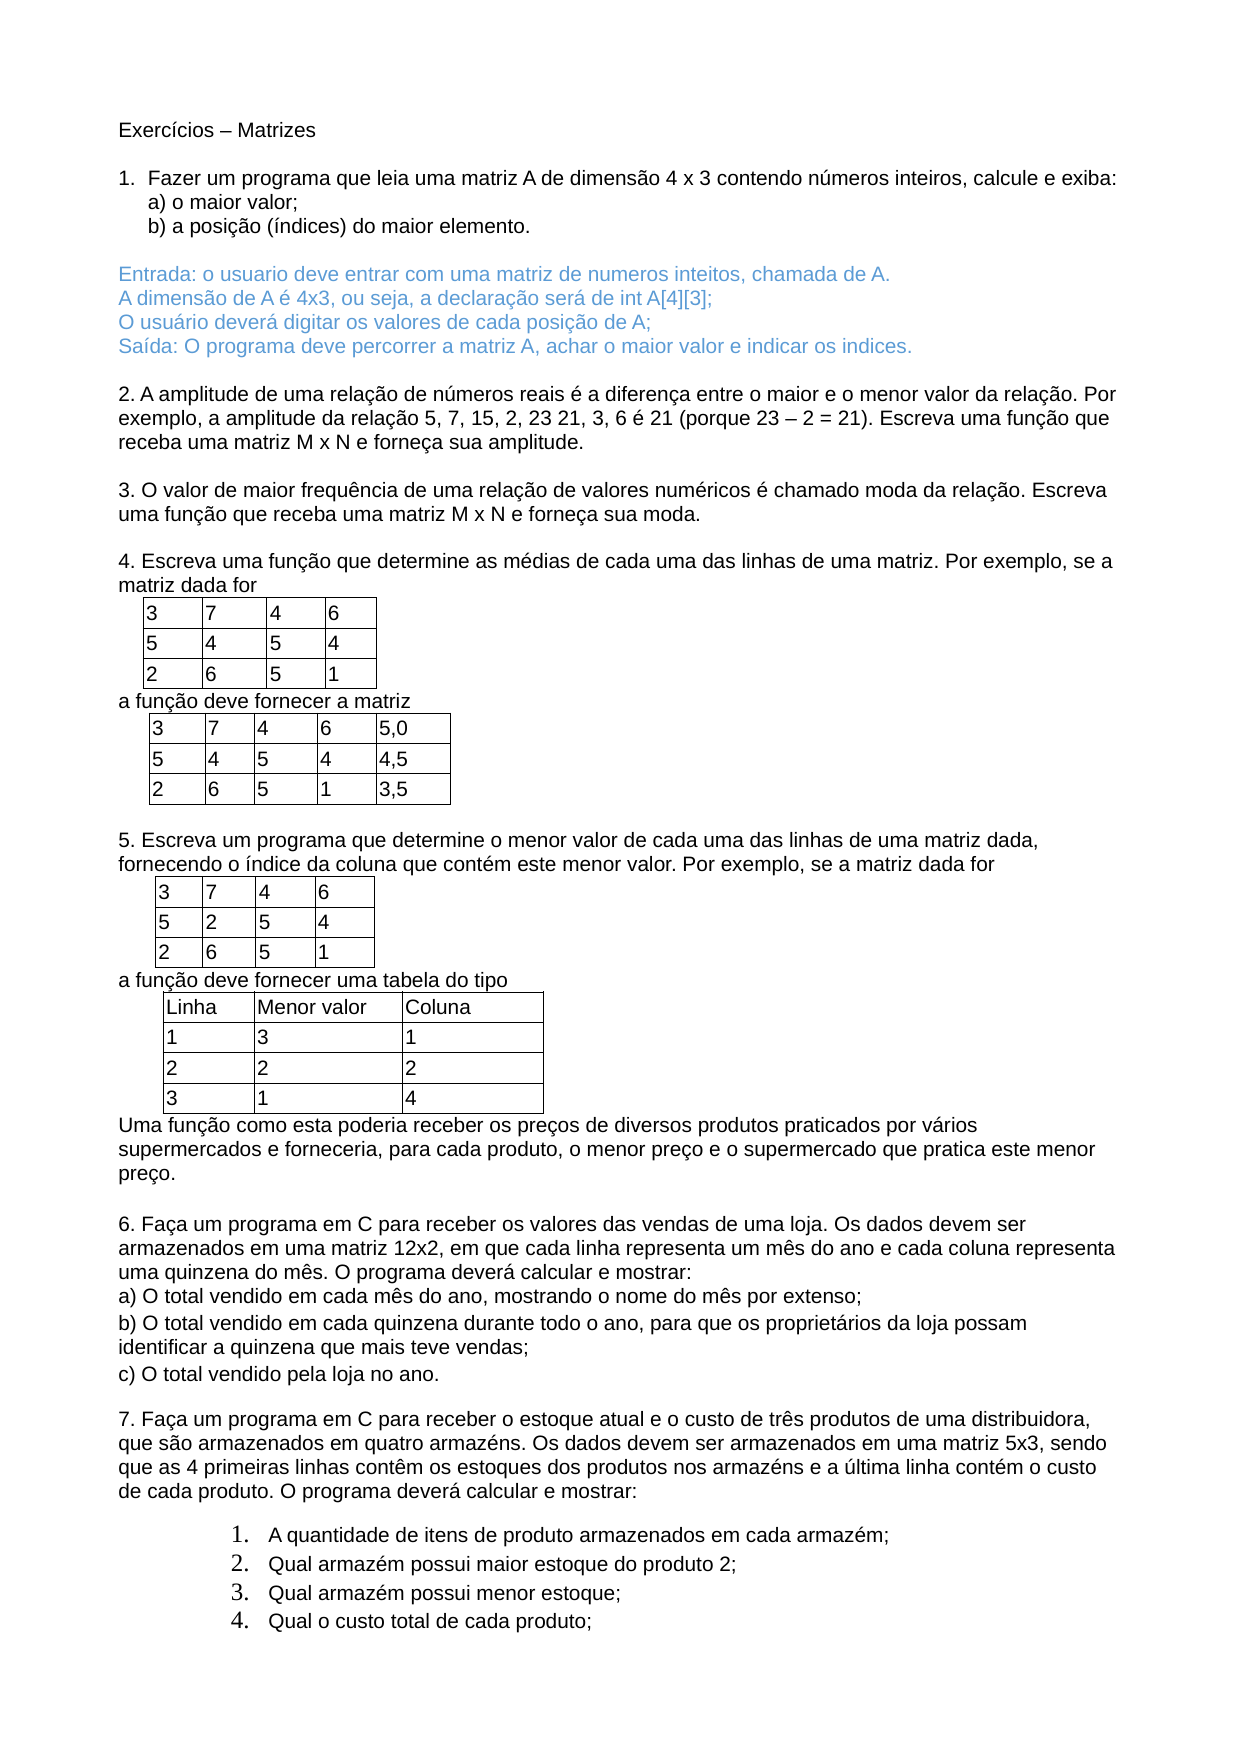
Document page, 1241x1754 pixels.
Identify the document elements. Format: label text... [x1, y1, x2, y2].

table_header Coluna [403, 993, 543, 1022]
table_cell 3,5 [377, 774, 450, 804]
table_cell 2 [255, 1053, 402, 1082]
table_cell 4 [316, 908, 374, 937]
text 3. O valor de maior frequência de uma relação de valores numéricos é chamado moda da relação. Escreva uma função que receba uma matriz M x N e forneça sua moda. [118, 477, 1122, 525]
text 4. Escreva uma função que determine as médias de cada uma das linhas de uma matriz. Por exemplo, se a matriz dada for [118, 549, 1122, 597]
table_cell 4 [318, 744, 376, 773]
table_header 6 [318, 714, 376, 743]
table_cell 1 [164, 1023, 254, 1052]
table_cell 5 [267, 629, 325, 658]
table_header 4 [255, 714, 317, 743]
table_cell 5 [267, 659, 325, 688]
table_cell 2 [403, 1053, 543, 1082]
text 7. Faça um programa em C para receber o estoque atual e o custo de três produtos de uma distribuidora, que são armazenados em quatro armazéns. Os dados devem ser armazenados em uma matriz 5x3, sendo que as 4 primeiras linhas contêm os estoques dos produtos nos armazéns e a última linha contém o custo de cada produto. O programa deverá calcular e mostrar: [118, 1407, 1122, 1502]
table_cell 2 [203, 908, 255, 937]
table_header 5,0 [377, 714, 450, 743]
text a função deve fornecer a matriz [118, 689, 1122, 713]
table_header Menor valor [255, 993, 402, 1022]
text Uma função como esta poderia receber os preços de diversos produtos praticados por vários supermercados e forneceria, para cada produto, o menor preço e o supermercado que pratica este menor preço. [118, 1113, 1122, 1185]
table_cell 5 [256, 908, 315, 937]
table_header 6 [316, 877, 374, 906]
text b) a posição (índices) do maior elemento. [118, 214, 1122, 238]
table_cell 4 [326, 629, 376, 658]
table_cell 1 [326, 659, 376, 688]
table_cell 1 [316, 938, 374, 967]
table_cell 5 [150, 744, 205, 773]
table_cell 4,5 [377, 744, 450, 773]
table_cell 3 [255, 1023, 402, 1052]
table_cell 1 [403, 1023, 543, 1052]
table_cell 6 [203, 938, 255, 967]
text 1. Fazer um programa que leia uma matriz A de dimensão 4 x 3 contendo números inteiros, calcule e exiba: [118, 166, 1122, 190]
text Saída: O programa deve percorrer a matriz A, achar o maior valor e indicar os indices. [118, 334, 1122, 358]
table_cell 2 [144, 659, 202, 688]
table_header 7 [203, 598, 266, 628]
table_cell 2 [156, 938, 202, 967]
text O usuário deverá digitar os valores de cada posição de A; [118, 310, 1122, 334]
list Qual armazém possui menor estoque; [231, 1577, 1122, 1605]
list A quantidade de itens de produto armazenados em cada armazém; [231, 1519, 1122, 1548]
text A dimensão de A é 4x3, ou seja, a declaração será de int A[4][3]; [118, 286, 1122, 310]
text 6. Faça um programa em C para receber os valores das vendas de uma loja. Os dados devem ser armazenados em uma matriz 12x2, em que cada linha representa um mês do ano e cada coluna representa uma quinzena do mês. O programa deverá calcular e mostrar: [118, 1212, 1122, 1284]
table_cell 2 [164, 1053, 254, 1082]
table_cell 5 [255, 774, 317, 804]
list Qual armazém possui maior estoque do produto 2; [231, 1548, 1122, 1577]
list Qual o custo total de cada produto; [231, 1605, 1122, 1634]
table_cell 5 [144, 629, 202, 658]
table_header 7 [206, 714, 254, 743]
table_header 3 [150, 714, 205, 743]
table_header 4 [267, 598, 325, 628]
table_cell 6 [203, 659, 266, 688]
table_cell 6 [206, 774, 254, 804]
table_cell 2 [150, 774, 205, 804]
text b) O total vendido em cada quinzena durante todo o ano, para que os proprietários da loja possam identificar a quinzena que mais teve vendas; [118, 1311, 1122, 1359]
table_cell 5 [156, 908, 202, 937]
table_cell 3 [164, 1084, 254, 1113]
table_cell 1 [255, 1084, 402, 1113]
table_header 3 [144, 598, 202, 628]
table_header 3 [156, 877, 202, 906]
table_header 6 [326, 598, 376, 628]
table_cell 5 [255, 744, 317, 773]
text 5. Escreva um programa que determine o menor valor de cada uma das linhas de uma matriz dada, fornecendo o índice da coluna que contém este menor valor. Por exemplo, se a matriz dada for [118, 828, 1122, 876]
text Exercícios – Matrizes [118, 118, 1122, 142]
text a função deve fornecer uma tabela do tipo [118, 967, 1122, 991]
table_header Linha [164, 993, 254, 1022]
text c) O total vendido pela loja no ano. [118, 1362, 1122, 1386]
table_cell 1 [318, 774, 376, 804]
table_cell 4 [203, 629, 266, 658]
table_header 4 [256, 877, 315, 906]
text 2. A amplitude de uma relação de números reais é a diferença entre o maior e o menor valor da relação. Por exemplo, a amplitude da relação 5, 7, 15, 2, 23 21, 3, 6 é 21 (porque 23 – 2 = 21). Escreva uma função que receba uma matriz M x N e forneça sua amplitude. [118, 382, 1122, 453]
table_cell 5 [256, 938, 315, 967]
text a) O total vendido em cada mês do ano, mostrando o nome do mês por extenso; [118, 1284, 1122, 1308]
table_cell 4 [206, 744, 254, 773]
table_header 7 [203, 877, 255, 906]
text a) o maior valor; [118, 190, 1122, 214]
table_cell 4 [403, 1084, 543, 1113]
text Entrada: o usuario deve entrar com uma matriz de numeros inteitos, chamada de A. [118, 262, 1122, 286]
